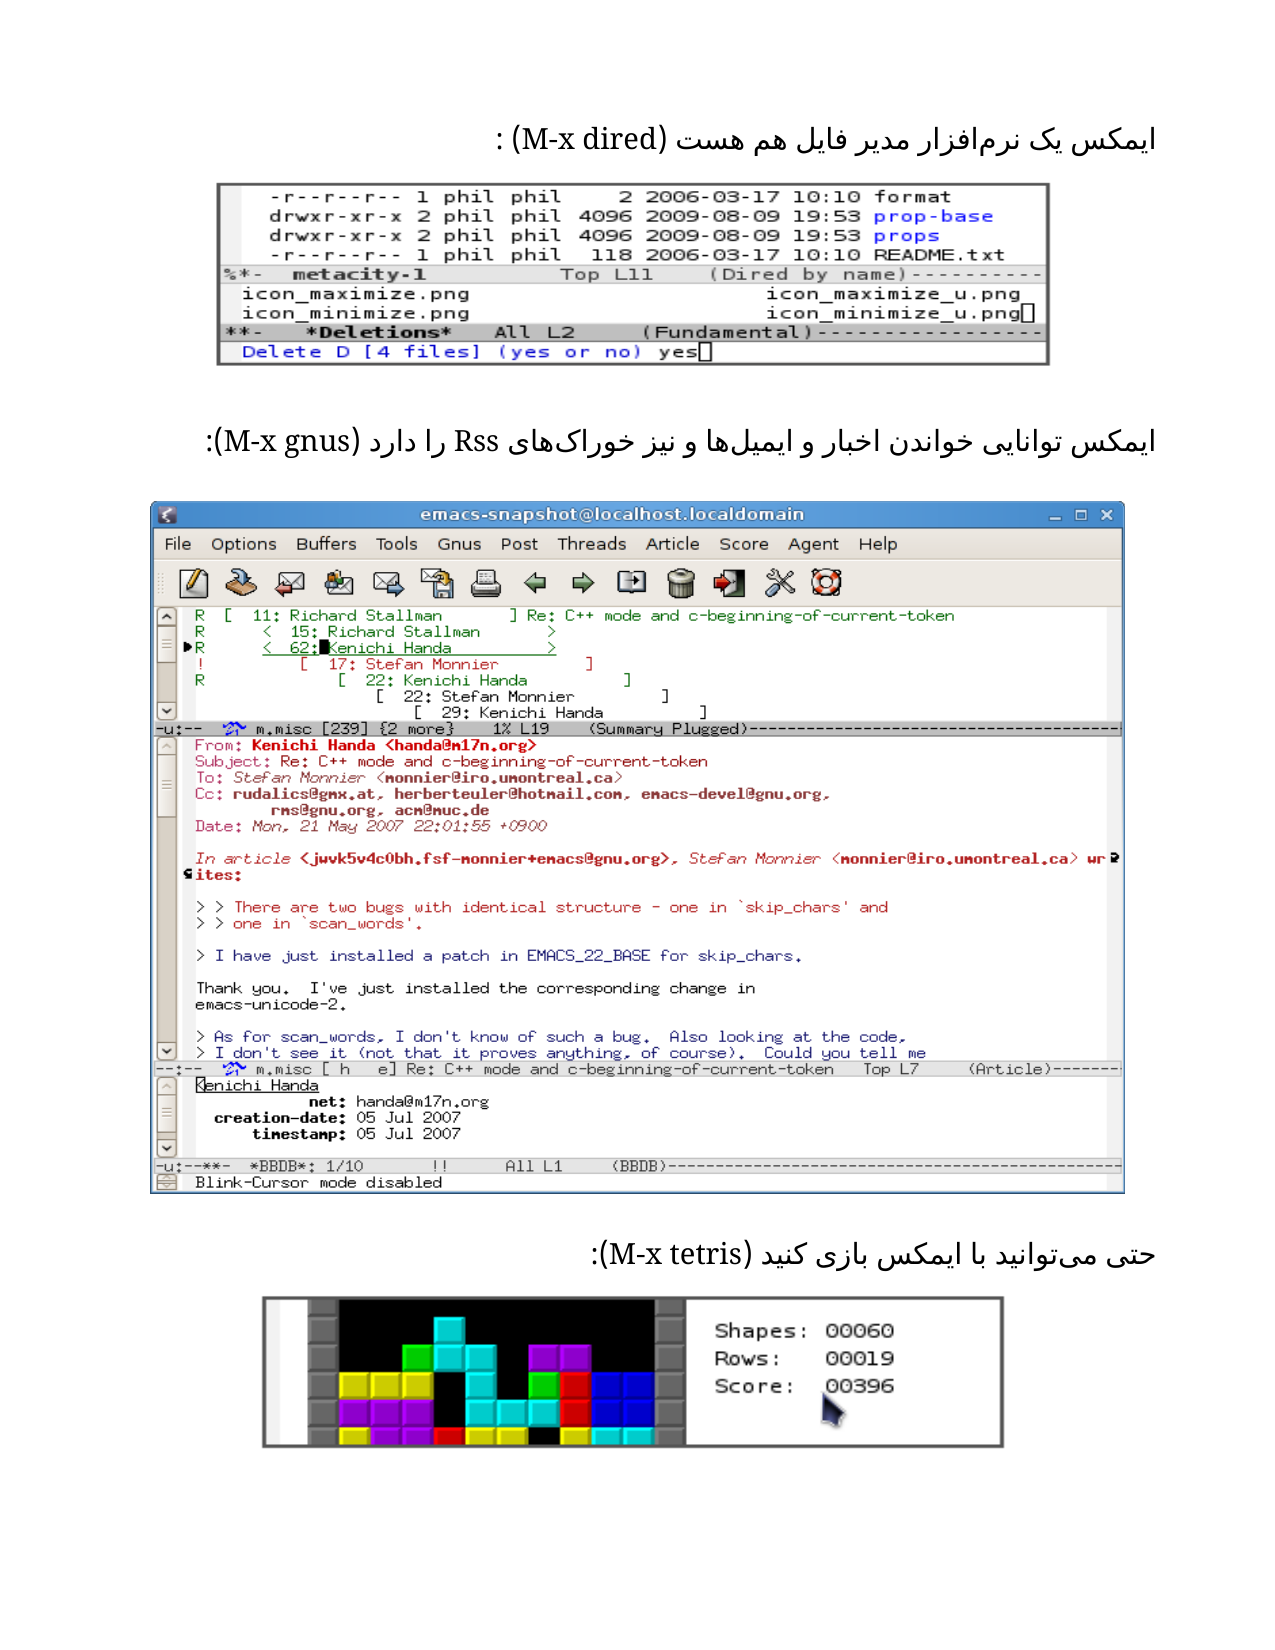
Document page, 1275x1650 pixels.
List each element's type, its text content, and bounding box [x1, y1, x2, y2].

text ایمکس توانایی خواندن اخبار و ایمیل‌ها و نیز خوراک‌های Rss را دارد (M-x gnus): [118, 420, 1157, 463]
text حتی می‌توانید با ایمکس بازی کنید (M-x tetris): [118, 1233, 1157, 1277]
text ایمکس یک نر‌م‌افزار مدیر فایل هم هست (M-x dired) : [118, 118, 1157, 161]
picture [150, 501, 1125, 1194]
picture [241, 1276, 1034, 1469]
picture [194, 161, 1081, 381]
